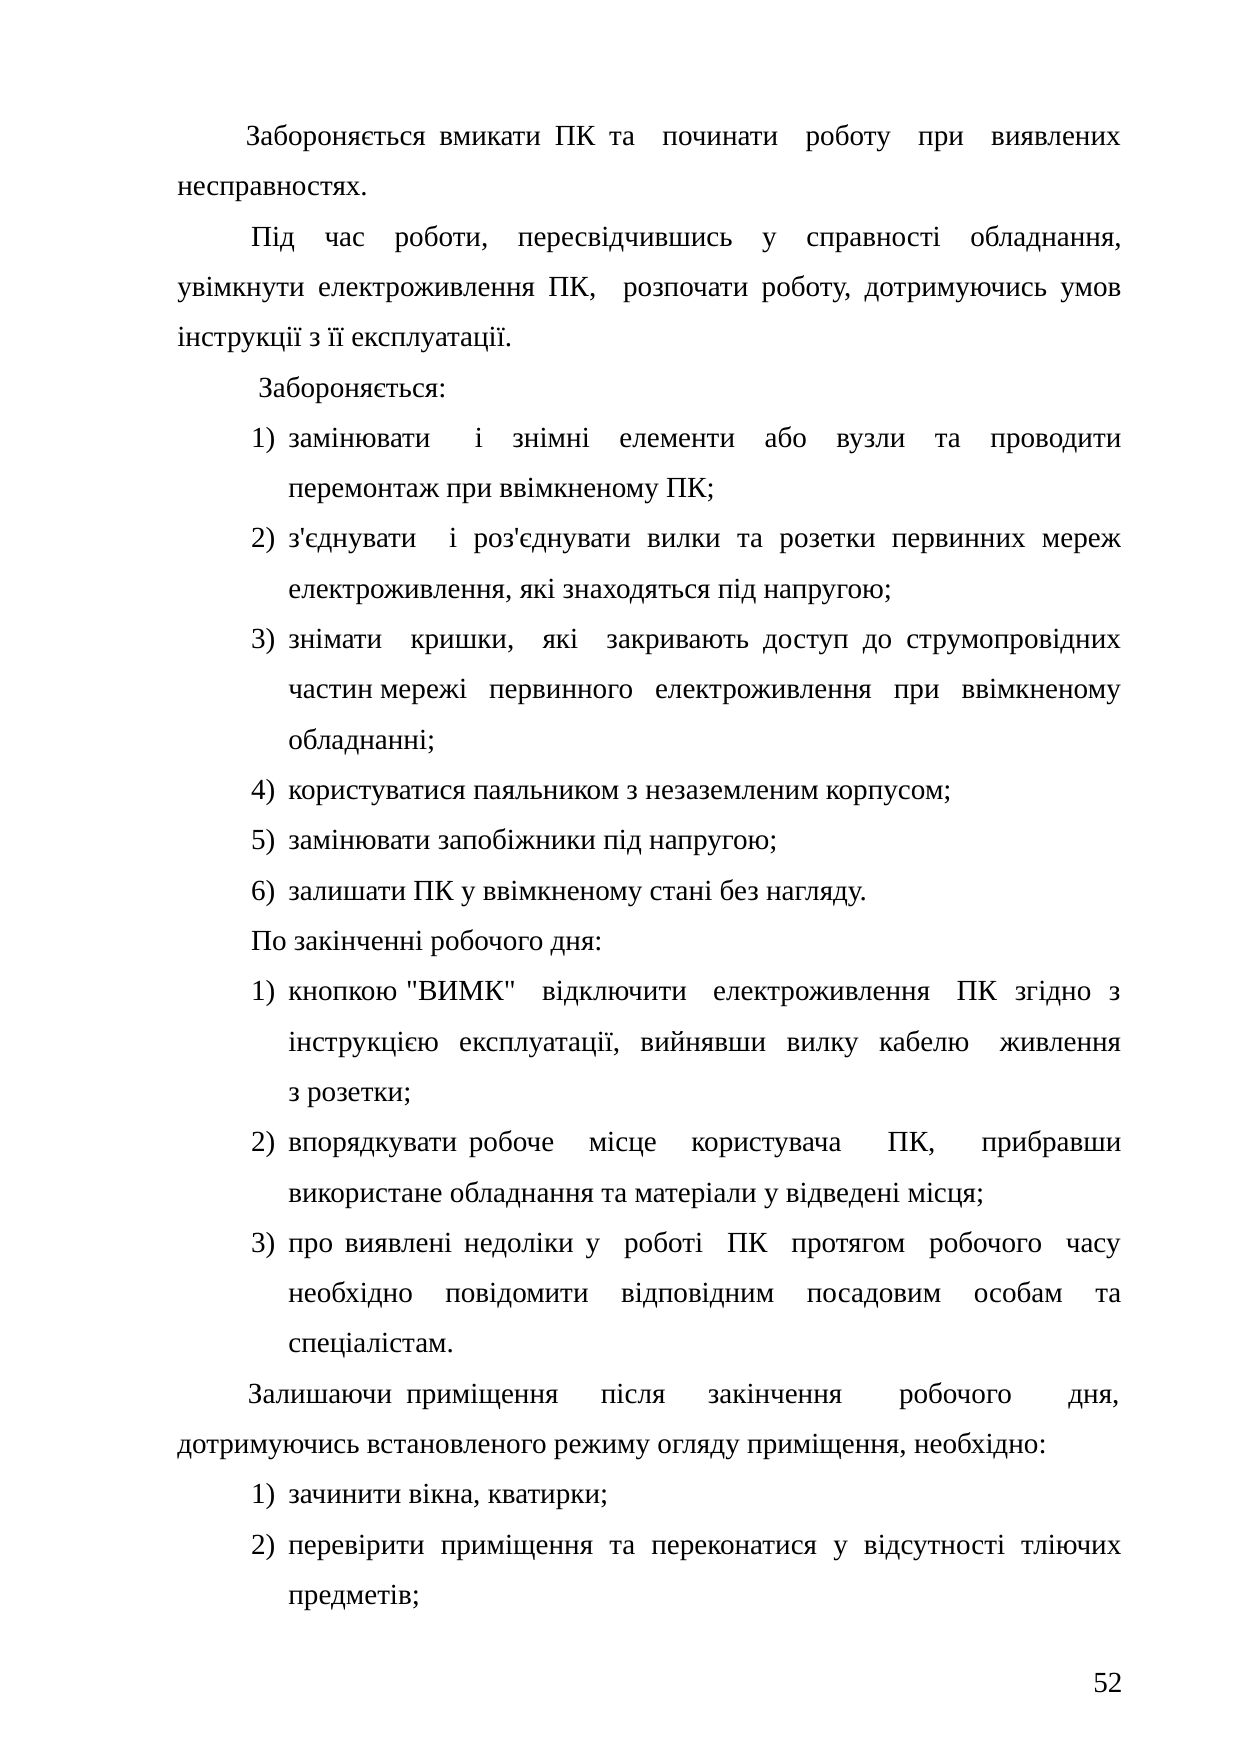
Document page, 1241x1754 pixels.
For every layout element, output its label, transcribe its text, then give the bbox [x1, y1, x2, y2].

text Під час роботи, пересвідчившись у справності обладнання, увімкнути електроживлення ПК, розпочати роботу, дотримуючись умов інструкції з її експлуатації. [177, 219, 1122, 353]
list знімати кришки, які закривають доступ до струмопровідних частин мережі первинного електроживлення при ввімкненому обладнанні; [251, 621, 1122, 755]
list зачинити вікна, кватирки; [251, 1477, 1122, 1510]
list впорядкувати робоче місце користувача ПК, прибравши використане обладнання та матеріали у відведені місця; [251, 1124, 1122, 1208]
text Забороняється вмикати ПК та починати роботу при виявлених несправностях. [177, 118, 1122, 202]
list залишати ПК у ввімкненому стані без нагляду. [251, 873, 1122, 906]
list з'єднувати і роз'єднувати вилки та розетки первинних мереж електроживлення, які знаходяться під напругою; [251, 521, 1122, 604]
list про виявлені недоліки у роботі ПК протягом робочого часу необхідно повідомити відповідним посадовим особам та спеціалістам. [251, 1225, 1122, 1359]
list перевірити приміщення та переконатися у відсутності тліючих предметів; [251, 1527, 1122, 1611]
text Забороняється: [177, 370, 1122, 403]
list замінювати запобіжники під напругою; [251, 822, 1122, 856]
text Залишаючи приміщення після закінчення робочого дня, дотримуючись встановленого режиму огляду приміщення, необхідно: [177, 1376, 1122, 1460]
list користуватися паяльником з незаземленим корпусом; [251, 772, 1122, 806]
list замінювати і знімні елементи або вузли та проводити перемонтаж при ввімкненому ПК; [251, 420, 1122, 504]
list кнопкою "ВИМК" відключити електроживлення ПК згідно з інструкцією експлуатації, вийнявши вилку кабелю живлення з розетки; [251, 973, 1122, 1108]
text По закінченні робочого дня: [177, 923, 1122, 957]
